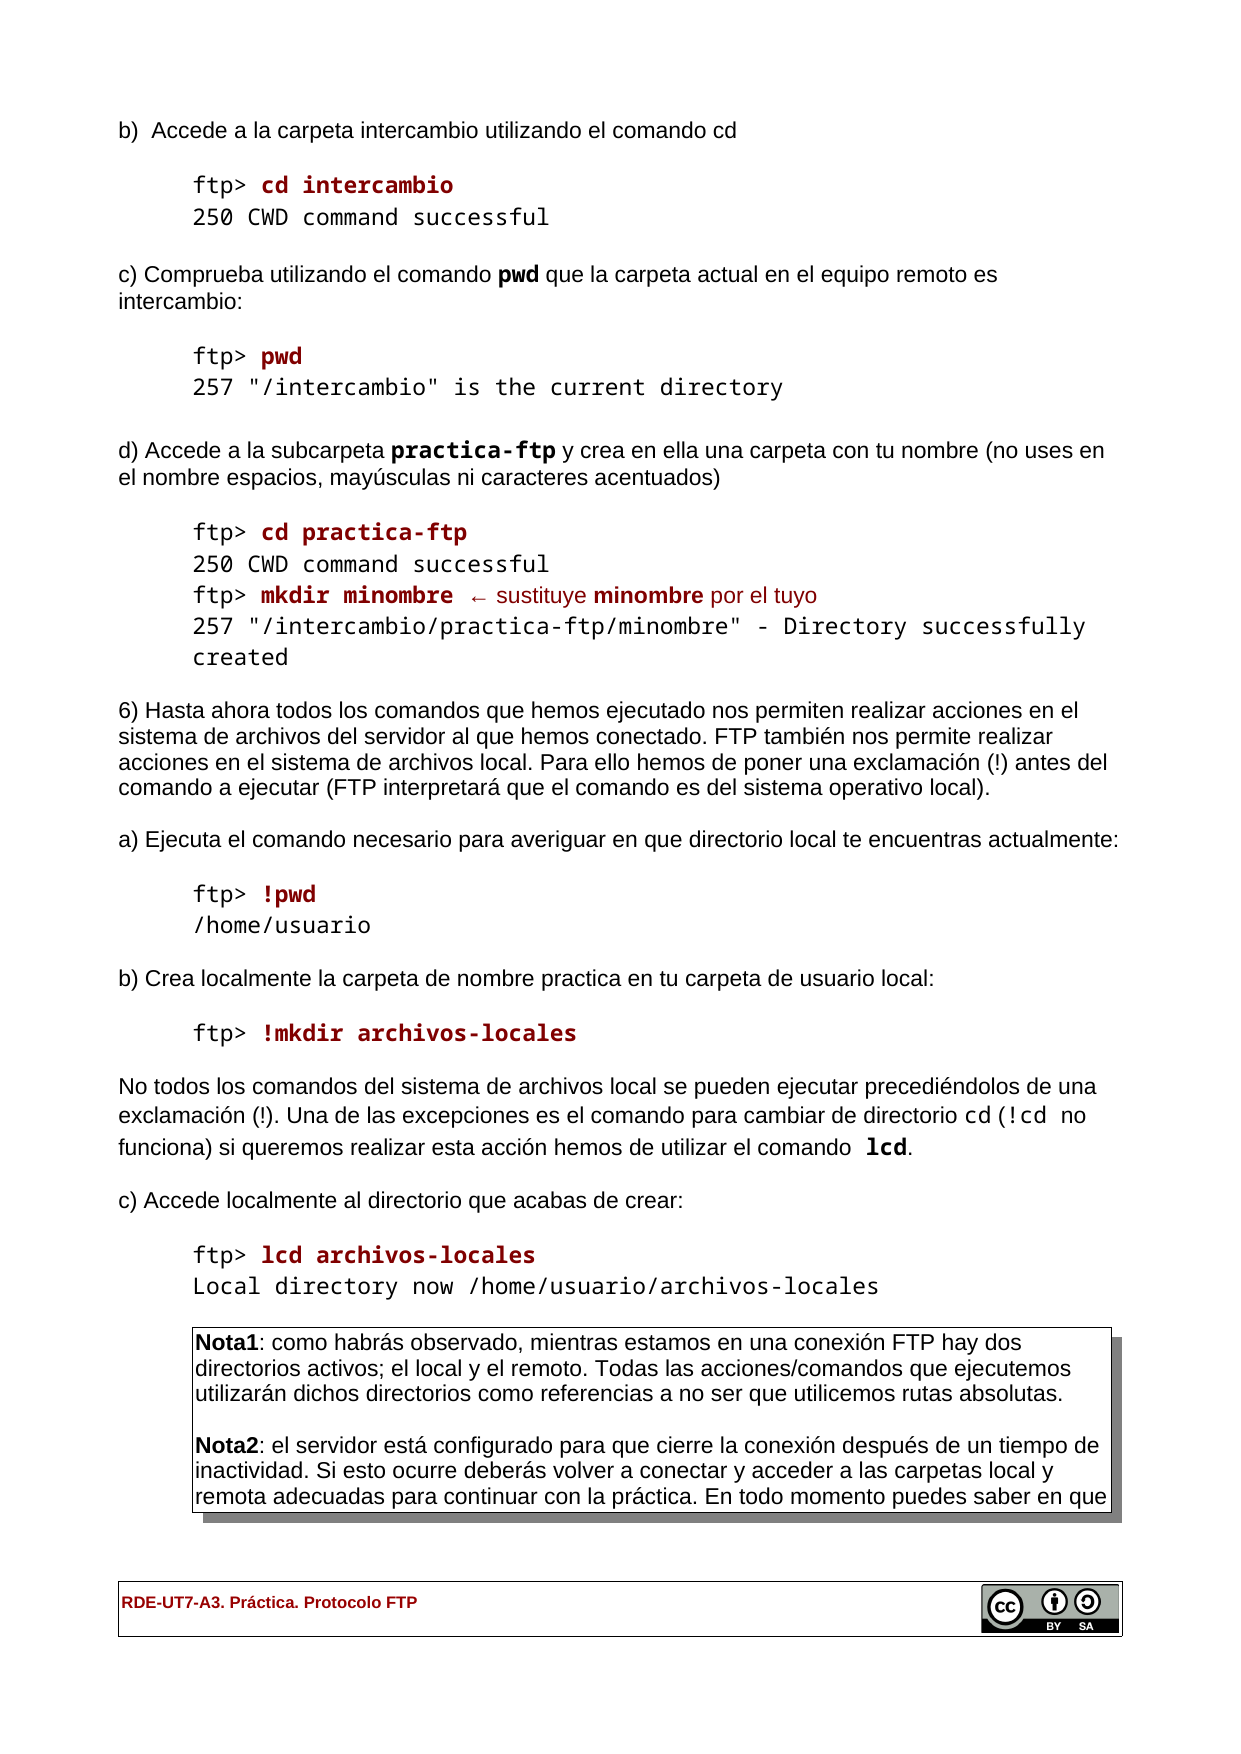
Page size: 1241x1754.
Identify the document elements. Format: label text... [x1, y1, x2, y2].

text b) Accede a la carpeta intercambio utilizando el comando cd [118, 118, 1122, 144]
text c) Accede localmente al directorio que acabas de crear: [118, 1187, 1122, 1213]
text ftp> !pwd [192, 877, 1122, 909]
text b) Crea localmente la carpeta de nombre practica en tu carpeta de usuario local: [118, 966, 1122, 991]
text No todos los comandos del sistema de archivos local se pueden ejecutar precediéndolos de una exclamación (!). Una de las excepciones es el comando para cambiar de directorio cd (!cd no funciona) si queremos realizar esta acción hemos de utilizar el comando lcd. [118, 1074, 1122, 1162]
picture [981, 1584, 1119, 1633]
text ftp> mkdir minombre ← sustituye minombre por el tuyo [192, 579, 1122, 610]
text ftp> !mkdir archivos-locales [192, 1017, 1122, 1048]
text Nota2: el servidor está configurado para que cierre la conexión después de un tiempo de inactividad. Si esto ocurre deberás volver a conectar y acceder a las carpetas local y remota adecuadas para continuar con la práctica. En todo momento puedes saber en que [193, 1429, 1111, 1512]
text 257 "/intercambio/practica-ftp/minombre" - Directory successfully created [192, 610, 1122, 672]
text Nota1: como habrás observado, mientras estamos en una conexión FTP hay dos directorios activos; el local y el remoto. Todas las acciones/comandos que ejecutemos utilizarán dichos directorios como referencias a no ser que utilicemos rutas absolutas. [193, 1328, 1111, 1407]
text d) Accede a la subcarpeta practica-ftp y crea en ella una carpeta con tu nombre (no uses en el nombre espacios, mayúsculas ni caracteres acentuados) [118, 434, 1122, 491]
text ftp> pwd [192, 340, 1122, 371]
text ftp> lcd archivos-locales [192, 1239, 1122, 1270]
text a) Ejecuta el comando necesario para averiguar en que directorio local te encuentras actualmente: [118, 826, 1122, 852]
text 250 CWD command successful [192, 547, 1122, 579]
text ftp> cd practica-ftp [192, 516, 1122, 547]
text /home/usuario [192, 909, 1122, 940]
text 257 "/intercambio" is the current directory [192, 371, 1122, 402]
text Local directory now /home/usuario/archivos-locales [192, 1270, 1122, 1301]
text ftp> cd intercambio [192, 169, 1122, 201]
text 6) Hasta ahora todos los comandos que hemos ejecutado nos permiten realizar acciones en el sistema de archivos del servidor al que hemos conectado. FTP también nos permite realizar acciones en el sistema de archivos local. Para ello hemos de poner una exclamación (!) antes del comando a ejecutar (FTP interpretará que el comando es del sistema operativo local). [118, 698, 1122, 801]
text 250 CWD command successful [192, 201, 1122, 232]
text c) Comprueba utilizando el comando pwd que la carpeta actual en el equipo remoto es intercambio: [118, 257, 1122, 314]
